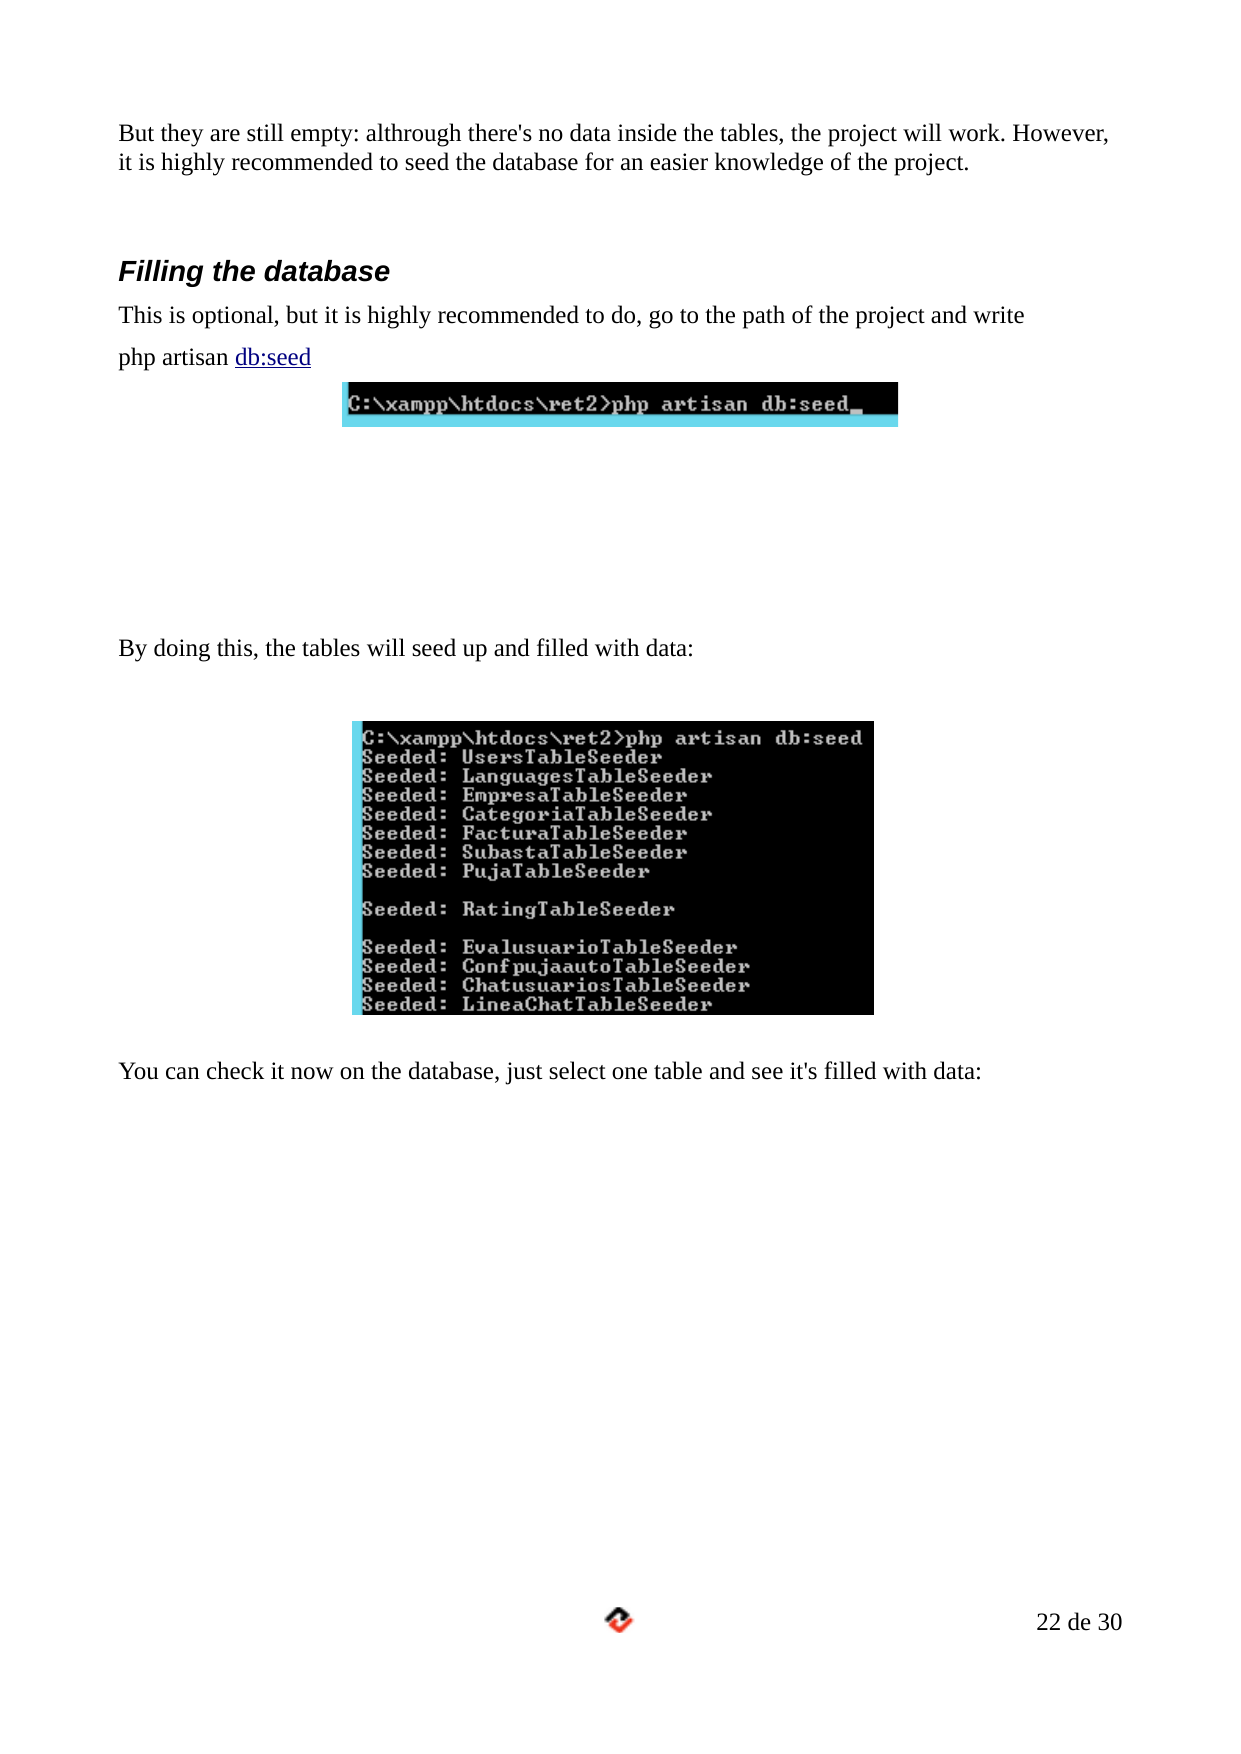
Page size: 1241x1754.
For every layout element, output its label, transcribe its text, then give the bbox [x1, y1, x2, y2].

subtitle Filling the database [118, 254, 1122, 288]
text But they are still empty: althrough there's no data inside the tables, the project will work. However, it is highly recommended to seed the database for an easier knowledge of the project. [118, 118, 1122, 176]
text php artisan db:seed [118, 342, 1122, 370]
text This is optional, but it is highly recommended to do, go to the path of the project and write [118, 300, 1122, 329]
text By doing this, the tables will seed up and filled with data: [118, 633, 1122, 662]
text You can check it now on the database, just select one table and see it's filled with data: [118, 1056, 1122, 1114]
